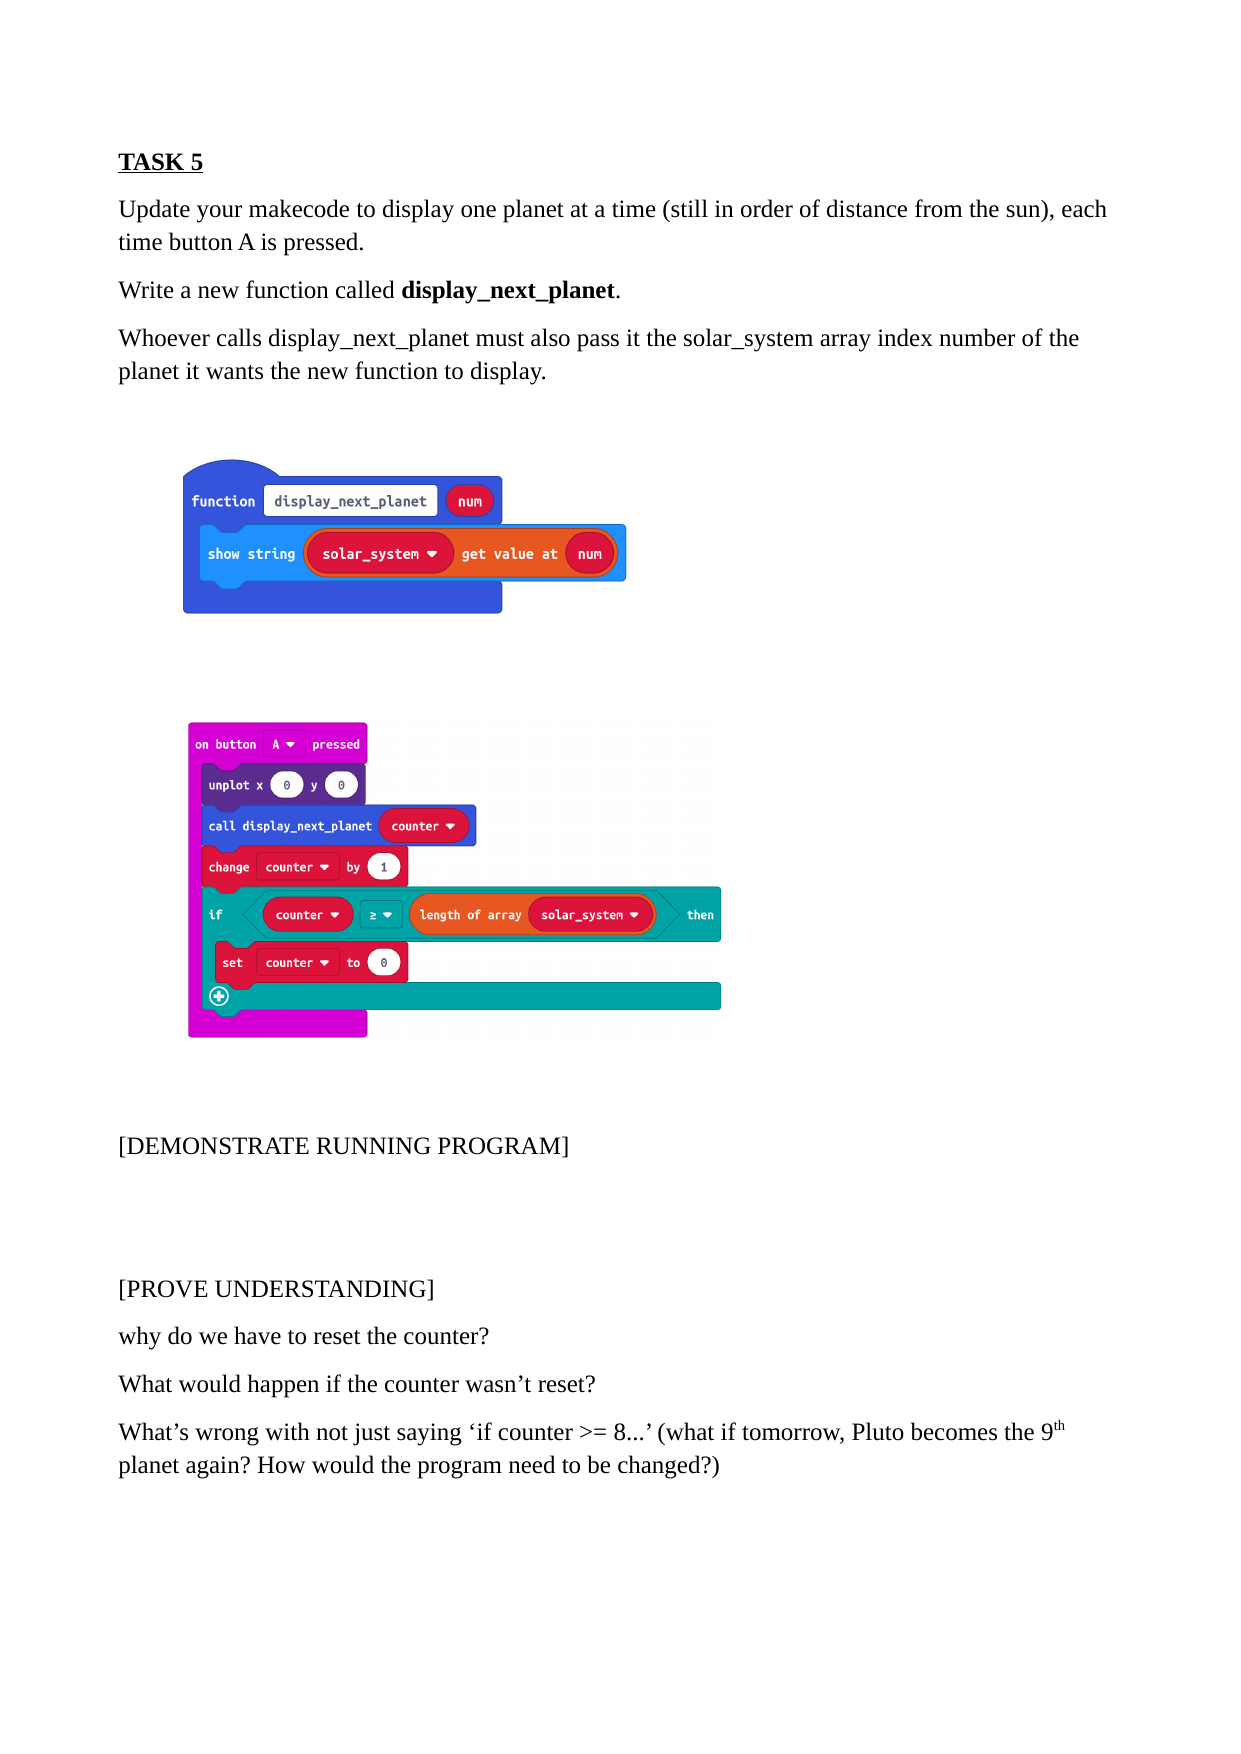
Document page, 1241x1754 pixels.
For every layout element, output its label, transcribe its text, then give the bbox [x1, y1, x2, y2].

text What would happen if the counter wasn’t reset? [118, 1369, 1122, 1398]
text Write a new function called display_next_planet. [118, 275, 1122, 304]
text Whoever calls display_next_planet must also pass it the solar_system array index number of the planet it wants the new function to display. [118, 323, 1122, 384]
picture [188, 716, 726, 1042]
text why do we have to reset the counter? [118, 1321, 1122, 1350]
text [DEMONSTRATE RUNNING PROGRAM] [118, 1131, 1122, 1160]
text What’s wrong with not just saying ‘if counter >= 8...’ (what if tomorrow, Pluto becomes the 9th planet again? How would the program need to be changed?) [118, 1417, 1122, 1478]
text [PROVE UNDERSTANDING] [118, 1274, 1122, 1303]
text TASK 5 [118, 147, 1122, 176]
text Update your makecode to display one planet at a time (still in order of distance from the sun), each time button A is pressed. [118, 194, 1122, 256]
picture [178, 456, 629, 617]
